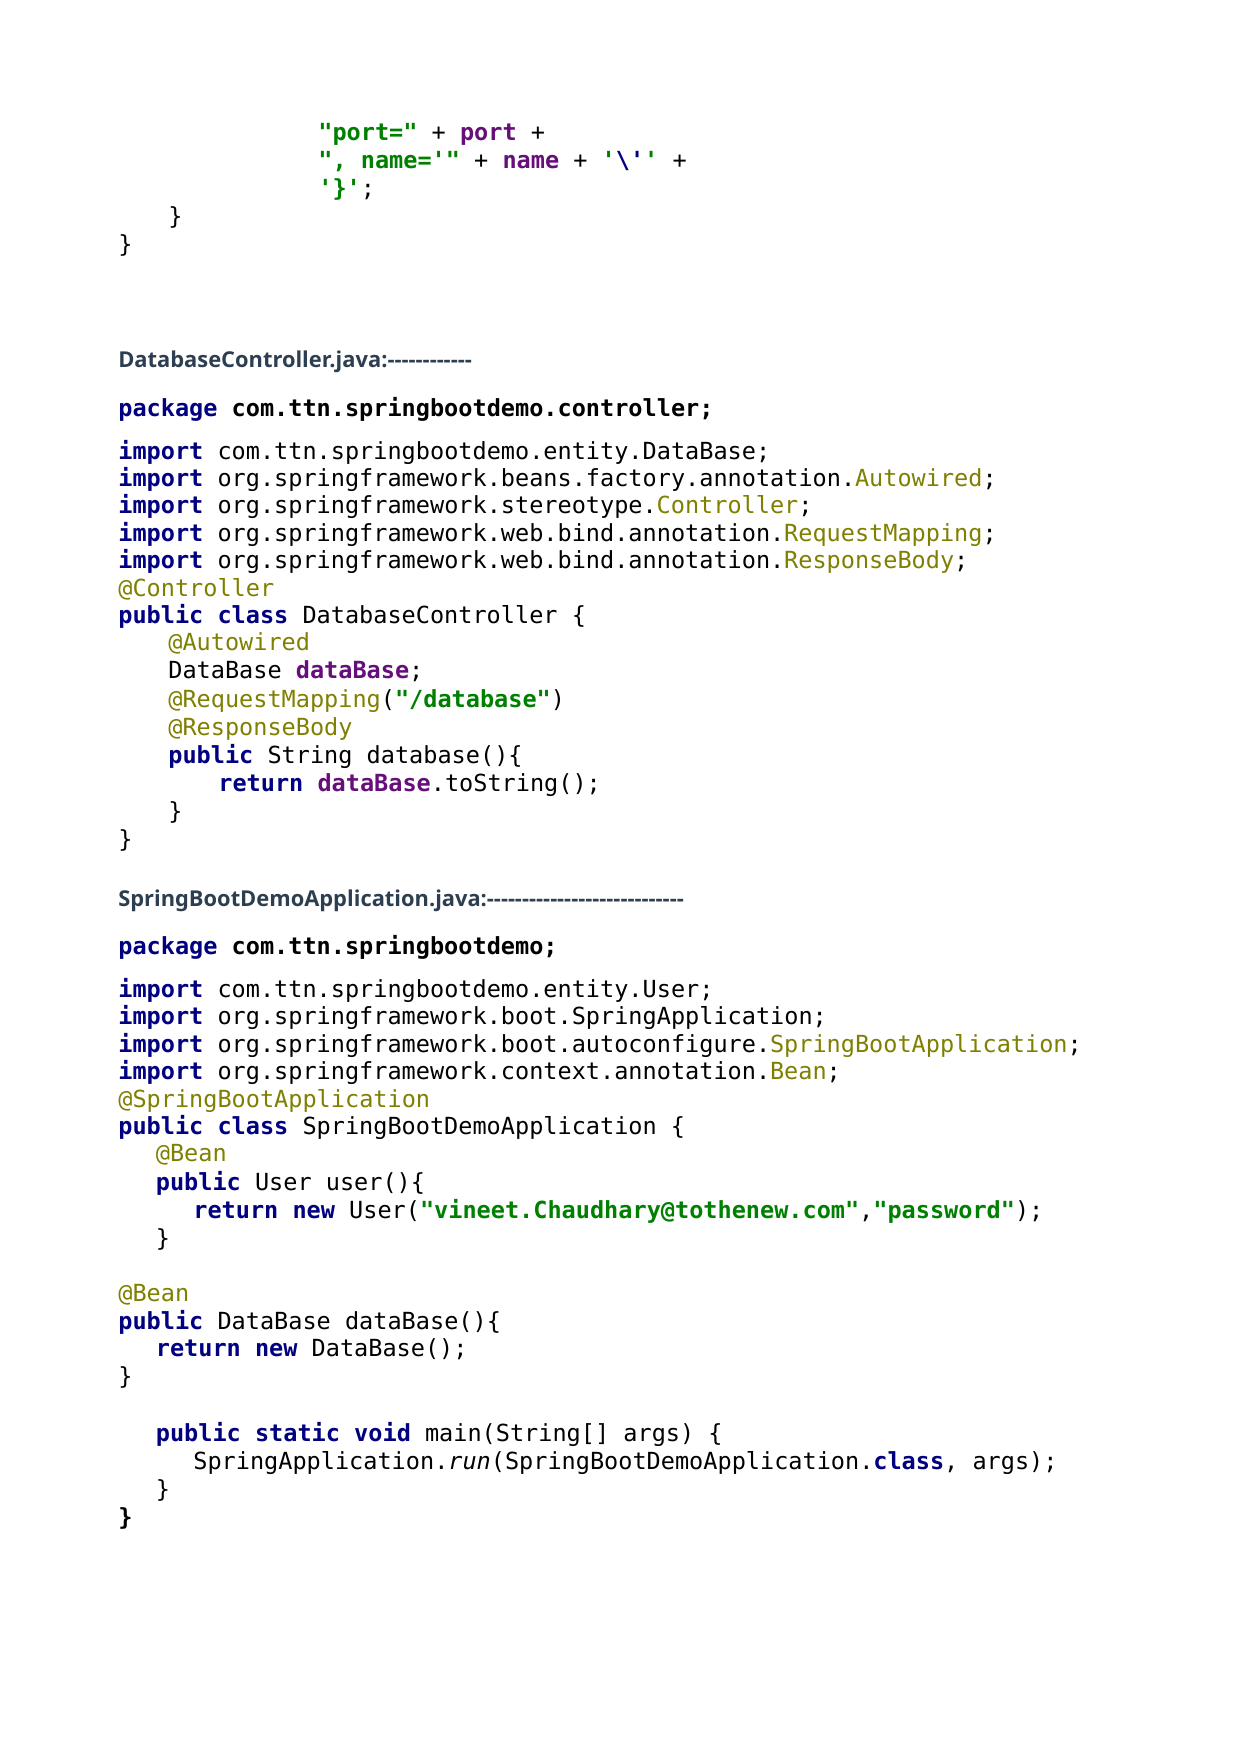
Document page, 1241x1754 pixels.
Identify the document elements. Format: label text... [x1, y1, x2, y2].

text public static void main(String[] args) { [118, 1419, 1122, 1448]
text return dataBase.toString(); [118, 769, 1122, 798]
text import org.springframework.web.bind.annotation.ResponseBody; [118, 547, 1122, 574]
text ", name='" + name + '\'' + [118, 146, 1122, 174]
text return new User("vineet.Chaudhary@tothenew.com","password"); [118, 1196, 1122, 1224]
text import org.springframework.web.bind.annotation.RequestMapping; [118, 519, 1122, 547]
text @SpringBootApplication [118, 1085, 1122, 1112]
text } [118, 231, 1122, 258]
text } [118, 826, 1122, 853]
text @ResponseBody [118, 713, 1122, 741]
text @Bean [118, 1280, 1122, 1307]
text import org.springframework.boot.SpringApplication; [118, 1003, 1122, 1030]
text @Autowired [118, 629, 1122, 657]
text SpringApplication.run(SpringBootDemoApplication.class, args); [118, 1448, 1122, 1476]
text @Controller [118, 574, 1122, 602]
text } [118, 202, 1122, 231]
text } [118, 798, 1122, 826]
text import org.springframework.beans.factory.annotation.Autowired; [118, 464, 1122, 492]
text @Bean [118, 1140, 1122, 1168]
text DataBase dataBase; [118, 657, 1122, 685]
text DatabaseController.java:------------ [118, 344, 1122, 374]
text } [118, 1224, 1122, 1252]
text "port=" + port + [118, 118, 1122, 146]
text import org.springframework.context.annotation.Bean; [118, 1058, 1122, 1085]
text package com.ttn.springbootdemo; [118, 932, 1122, 960]
text public DataBase dataBase(){ [118, 1307, 1122, 1334]
text } [118, 1363, 1122, 1390]
text @RequestMapping("/database") [118, 685, 1122, 713]
text } [118, 1476, 1122, 1504]
text import org.springframework.boot.autoconfigure.SpringBootApplication; [118, 1030, 1122, 1058]
text return new DataBase(); [118, 1334, 1122, 1363]
text '}'; [118, 174, 1122, 202]
text } [118, 1504, 1122, 1531]
text import com.ttn.springbootdemo.entity.DataBase; [118, 437, 1122, 464]
text public class SpringBootDemoApplication { [118, 1112, 1122, 1140]
text import com.ttn.springbootdemo.entity.User; [118, 976, 1122, 1003]
text public User user(){ [118, 1168, 1122, 1196]
text SpringBootDemoApplication.java:---------------------------- [118, 883, 1122, 912]
text package com.ttn.springbootdemo.controller; [118, 394, 1122, 422]
text public class DatabaseController { [118, 602, 1122, 629]
text import org.springframework.stereotype.Controller; [118, 492, 1122, 519]
text public String database(){ [118, 741, 1122, 769]
